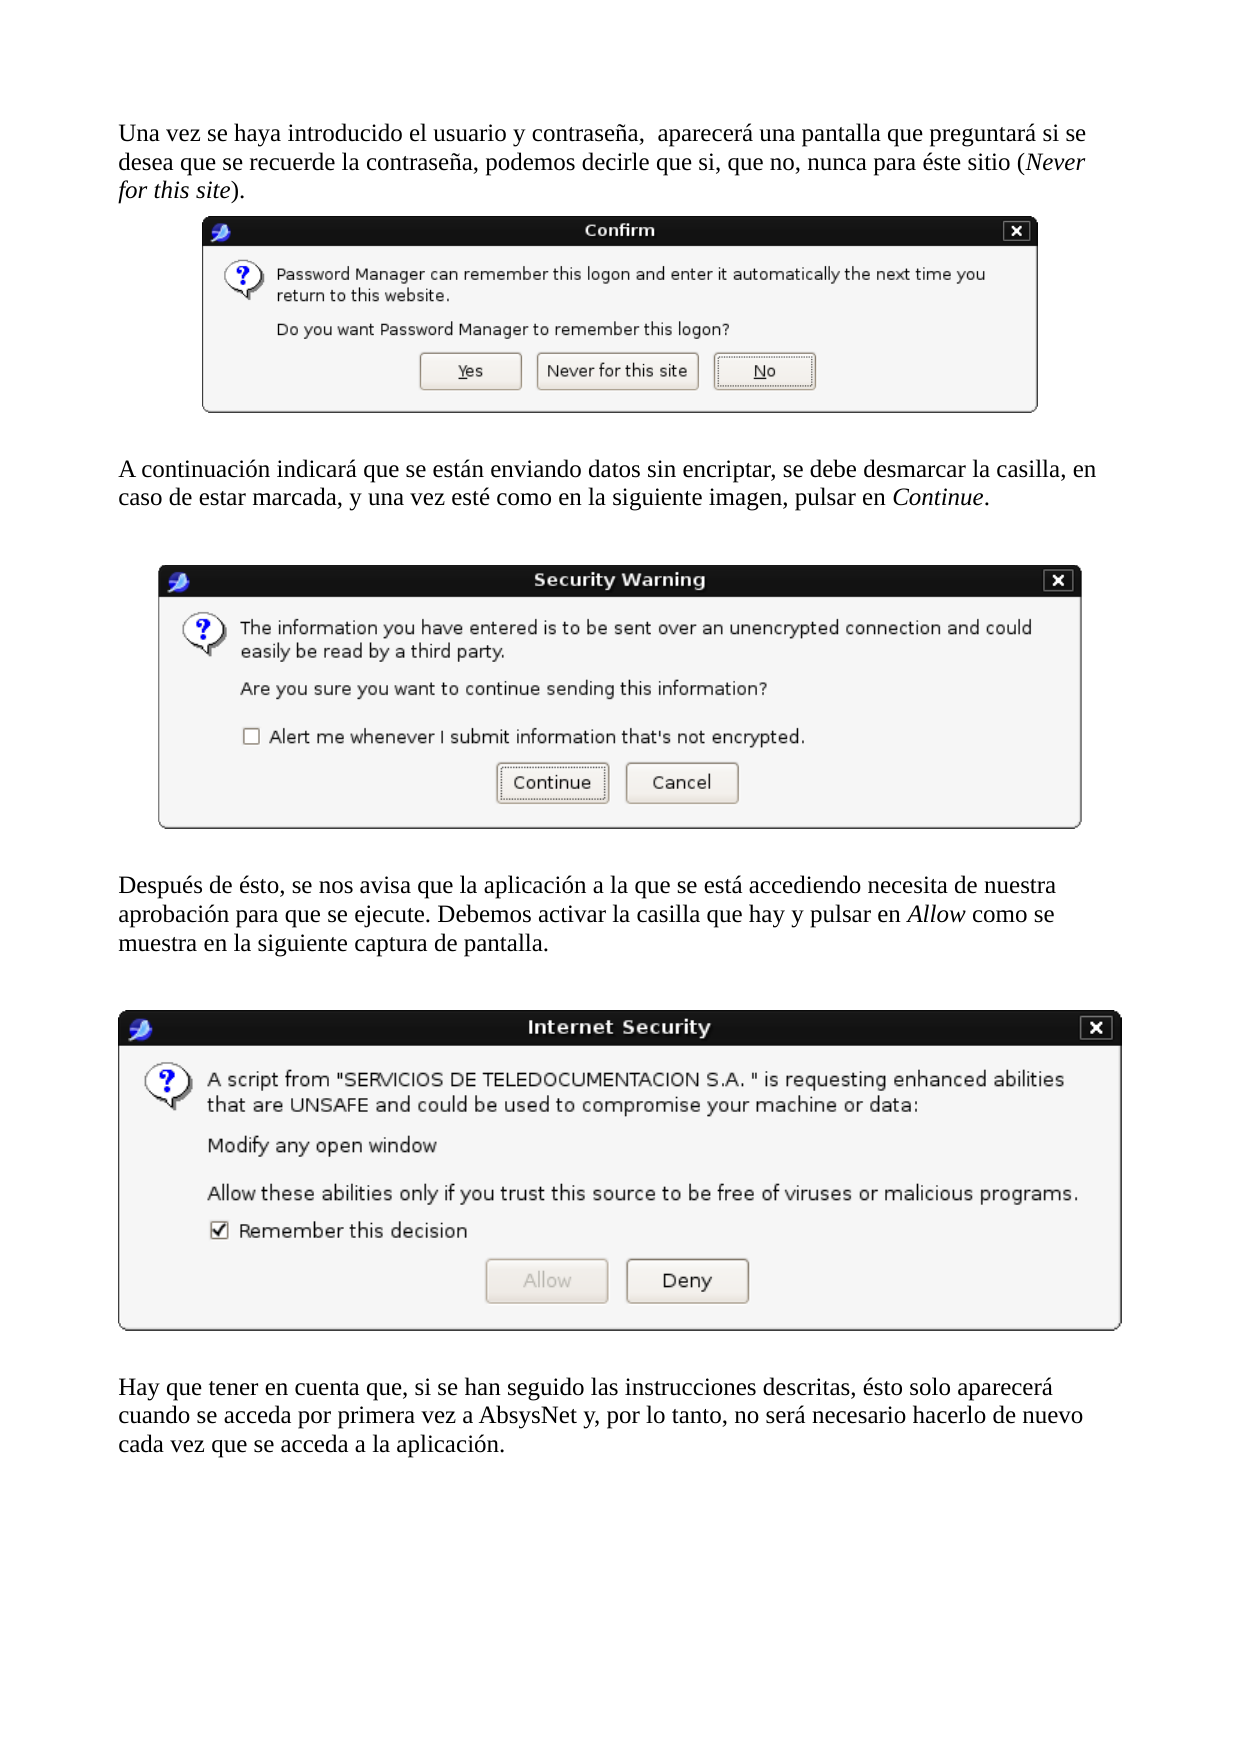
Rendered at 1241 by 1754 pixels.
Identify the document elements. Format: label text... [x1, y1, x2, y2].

text A continuación indicará que se están enviando datos sin encriptar, se debe desmarcar la casilla, en caso de estar marcada, y una vez esté como en la siguiente imagen, pulsar en Continue. [118, 454, 1122, 511]
picture [158, 565, 1082, 829]
text Una vez se haya introducido el usuario y contraseña, aparecerá una pantalla que preguntará si se desea que se recuerde la contraseña, podemos decirle que si, que no, nunca para éste sitio (Never for this site). [118, 118, 1122, 204]
picture [118, 1010, 1122, 1331]
text Después de ésto, se nos avisa que la aplicación a la que se está accediendo necesita de nuestra aprobación para que se ejecute. Debemos activar la casilla que hay y pulsar en Allow como se muestra en la siguiente captura de pantalla. [118, 870, 1122, 957]
picture [202, 216, 1038, 413]
text Hay que tener en cuenta que, si se han seguido las instrucciones descritas, ésto solo aparecerá cuando se acceda por primera vez a AbsysNet y, por lo tanto, no será necesario hacerlo de nuevo cada vez que se acceda a la aplicación. [118, 1372, 1122, 1458]
